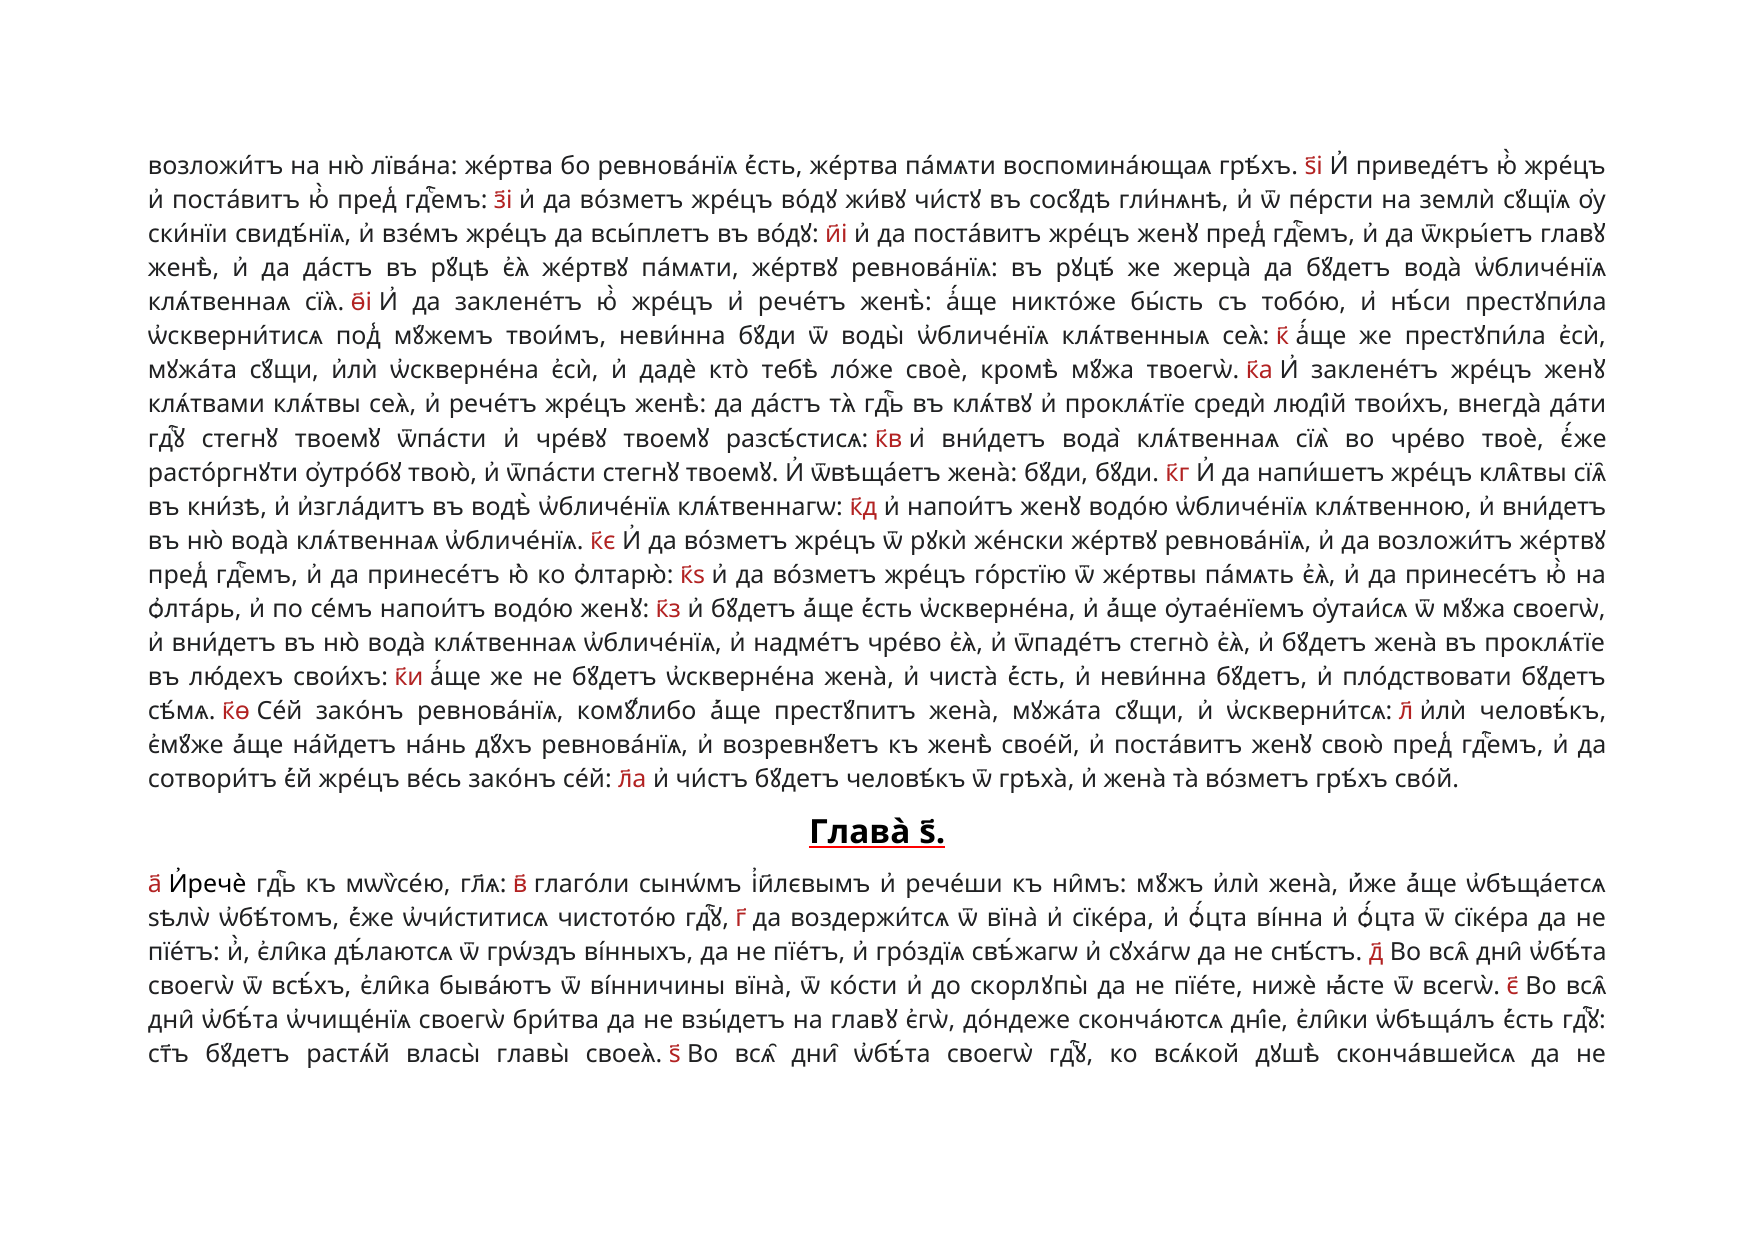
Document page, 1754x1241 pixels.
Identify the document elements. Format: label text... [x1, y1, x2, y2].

text возложи́тъ на ню̀ лїва́на: же́ртва бо ревнова́нїѧ є҆́сть, же́ртва па́мѧти воспомина́ющаѧ грѣ́хъ. ѕ҃і И҆ приведе́тъ ю҆̀ жре́цъ и҆ поста́витъ ю҆̀ пред̾ гдⷭ҇емъ: з҃і и҆ да во́зметъ жре́цъ во́дꙋ жи́вꙋ чи́стꙋ въ сосꙋ́дѣ гли́нѧнѣ, и҆ ѿ пе́рсти на землѝ сꙋ́щїѧ ѹ҆ ски́нїи свидѣ́нїѧ, и҆ взе́мъ жре́цъ да всы́плетъ въ во́дꙋ: и҃і и҆ да поста́витъ жре́цъ женꙋ̀ пред̾ гдⷭ҇емъ, и҆ да ѿкры́етъ главꙋ̀ женѣ̀, и҆ да да́стъ въ рꙋ́цѣ є҆ѧ̀ же́ртвꙋ па́мѧти, же́ртвꙋ ревнова́нїѧ: въ рꙋцѣ́ же жерца̀ да бꙋ́детъ вода̀ ѡ҆бличе́нїѧ клѧ́твеннаѧ сїѧ̀. ѳ҃і И҆ да заклене́тъ ю҆̀ жре́цъ и҆ рече́тъ женѣ̀: а҆́ще никто́же бы́сть съ тобо́ю, и҆ нѣ́си престꙋпи́ла ѡ҆скверни́тисѧ под̾ мꙋ́жемъ твои́мъ, неви́нна бꙋ́ди ѿ воды̀ ѡ҆бличе́нїѧ клѧ́твенныѧ сеѧ̀: к҃ а҆́ще же престꙋпи́ла є҆сѝ, мꙋжа́та сꙋ́щи, и҆лѝ ѡ҆скверне́на є҆сѝ, и҆ дадѐ кто̀ тебѣ̀ ло́же своѐ, кромѣ̀ мꙋ́жа твоегѡ̀. к҃а И҆ заклене́тъ жре́цъ женꙋ̀ клѧ́твами клѧ́твы сеѧ̀, и҆ рече́тъ жре́цъ женѣ̀: да да́стъ тѧ̀ гдⷭ҇ь въ клѧ́твꙋ и҆ проклѧ́тїе средѝ люді́й твои́хъ, внегда̀ да́ти гдⷭ҇ꙋ стегнꙋ̀ твоемꙋ̀ ѿпа́сти и҆ чре́вꙋ твоемꙋ̀ разсѣ́стисѧ: к҃в и҆ вни́детъ вода̀ клѧ́твеннаѧ сїѧ̀ во чре́во твоѐ, є҆́же расто́ргнꙋти ѹ҆тро́бꙋ твою̀, и҆ ѿпа́сти стегнꙋ̀ твоемꙋ̀. И҆ ѿвѣща́етъ жена̀: бꙋ́ди, бꙋ́ди. к҃г И҆ да напи́шетъ жре́цъ клѧ̑твы сїѧ̑ въ кни́зѣ, и҆ и҆згла́дитъ въ водѣ̀ ѡ҆бличе́нїѧ клѧ́твеннагѡ: к҃д и҆ напои́тъ женꙋ̀ водо́ю ѡ҆бличе́нїѧ клѧ́твенною, и҆ вни́детъ въ ню̀ вода̀ клѧ́твеннаѧ ѡ҆бличе́нїѧ. к҃є И҆ да во́зметъ жре́цъ ѿ рꙋкѝ же́нски же́ртвꙋ ревнова́нїѧ, и҆ да возложи́тъ же́ртвꙋ пред̾ гдⷭ҇емъ, и҆ да принесе́тъ ю҆̀ ко ѻ҆лтарю̀: к҃ѕ и҆ да во́зметъ жре́цъ го́рстїю ѿ же́ртвы па́мѧть є҆ѧ̀, и҆ да принесе́тъ ю҆̀ на ѻ҆лта́рь, и҆ по се́мъ напои́тъ водо́ю женꙋ̀: к҃з и҆ бꙋ́детъ а҆́ще є҆́сть ѡ҆скверне́на, и҆ а҆́ще ѹ҆тае́нїемъ ѹ҆таи́сѧ ѿ мꙋ́жа своегѡ̀, и҆ вни́детъ въ ню̀ вода̀ клѧ́твеннаѧ ѡ҆бличе́нїѧ, и҆ надме́тъ чре́во є҆ѧ̀, и҆ ѿпаде́тъ стегно̀ є҆ѧ̀, и҆ бꙋ́детъ жена̀ въ проклѧ́тїе въ лю́дехъ свои́хъ: к҃и а҆́ще же не бꙋ́детъ ѡ҆скверне́на жена̀, и҆ чиста̀ є҆́сть, и҆ неви́нна бꙋ́детъ, и҆ пло́дствовати бꙋ́детъ сѣ́мѧ. к҃ѳ Се́й зако́нъ ревнова́нїѧ, комꙋ́̾либо а҆́ще престꙋ́питъ жена̀, мꙋжа́та сꙋ́щи, и҆ ѡ҆скверни́тсѧ: л҃ и҆лѝ человѣ́къ, є҆мꙋ́же а҆́ще на́йдетъ на́нь дꙋ́хъ ревнова́нїѧ, и҆ возревнꙋ́етъ къ женѣ̀ свое́й, и҆ поста́витъ женꙋ̀ свою̀ пред̾ гдⷭ҇емъ, и҆ да сотвори́тъ є҆́й жре́цъ ве́сь зако́нъ се́й: л҃а и҆ чи́стъ бꙋ́детъ человѣ́къ ѿ грѣха̀, и҆ жена̀ та̀ во́зметъ грѣ́хъ сво́й. [148, 148, 1606, 795]
text а҃ И҆речѐ гдⷭ҇ь къ мѡѷсе́ю, гл҃ѧ: в҃ глаго́ли сынѡ́мъ і҆и҃лєвымъ и҆ рече́ши къ ни̑мъ: мꙋ́жъ и҆лѝ жена̀, и҆́же а҆́ще ѡ҆бѣща́етсѧ ѕѣлѡ̀ ѡ҆бѣ́томъ, є҆́же ѡ҆чи́ститисѧ чистото́ю гдⷭ҇ꙋ, г҃ да воздержи́тсѧ ѿ вїна̀ и҆ сїке́ра, и҆ ѻ҆́цта ві́нна и҆ ѻ҆́цта ѿ сїке́ра да не пїе́тъ: и҆̀, є҆ли̑ка дѣ́лаютсѧ ѿ грѡ́здъ ві́нныхъ, да не пїе́тъ, и҆ гро́здїѧ свѣ́жагѡ и҆ сꙋха́гѡ да не снѣ́стъ. д҃ Во всѧ̑ дни̑ ѡ҆бѣ́та своегѡ̀ ѿ всѣ́хъ, є҆ли̑ка быва́ютъ ѿ ві́нничины вїна̀, ѿ ко́сти и҆ до скорлꙋпы̀ да не пїе́те, нижѐ ꙗ҆́сте ѿ всегѡ̀. є҃ Во всѧ̑ дни̑ ѡ҆бѣ́та ѡ҆чище́нїѧ своегѡ̀ бри́тва да не взы́детъ на главꙋ̀ є҆гѡ̀, до́ндеже сконча́ютсѧ дні́е, є҆ли̑ки ѡ҆бѣща́лъ є҆́сть гдⷭ҇ꙋ: ст҃ъ бꙋ́детъ растѧ́й власы̀ главы̀ своеѧ̀. ѕ҃ Во всѧ̑ дни̑ ѡ҆бѣ́та своегѡ̀ гдⷭ҇ꙋ, ко всѧ́кой дꙋшѣ̀ сконча́вшейсѧ да не [148, 865, 1606, 1070]
text Глава̀ ѕ҃. [148, 807, 1606, 853]
